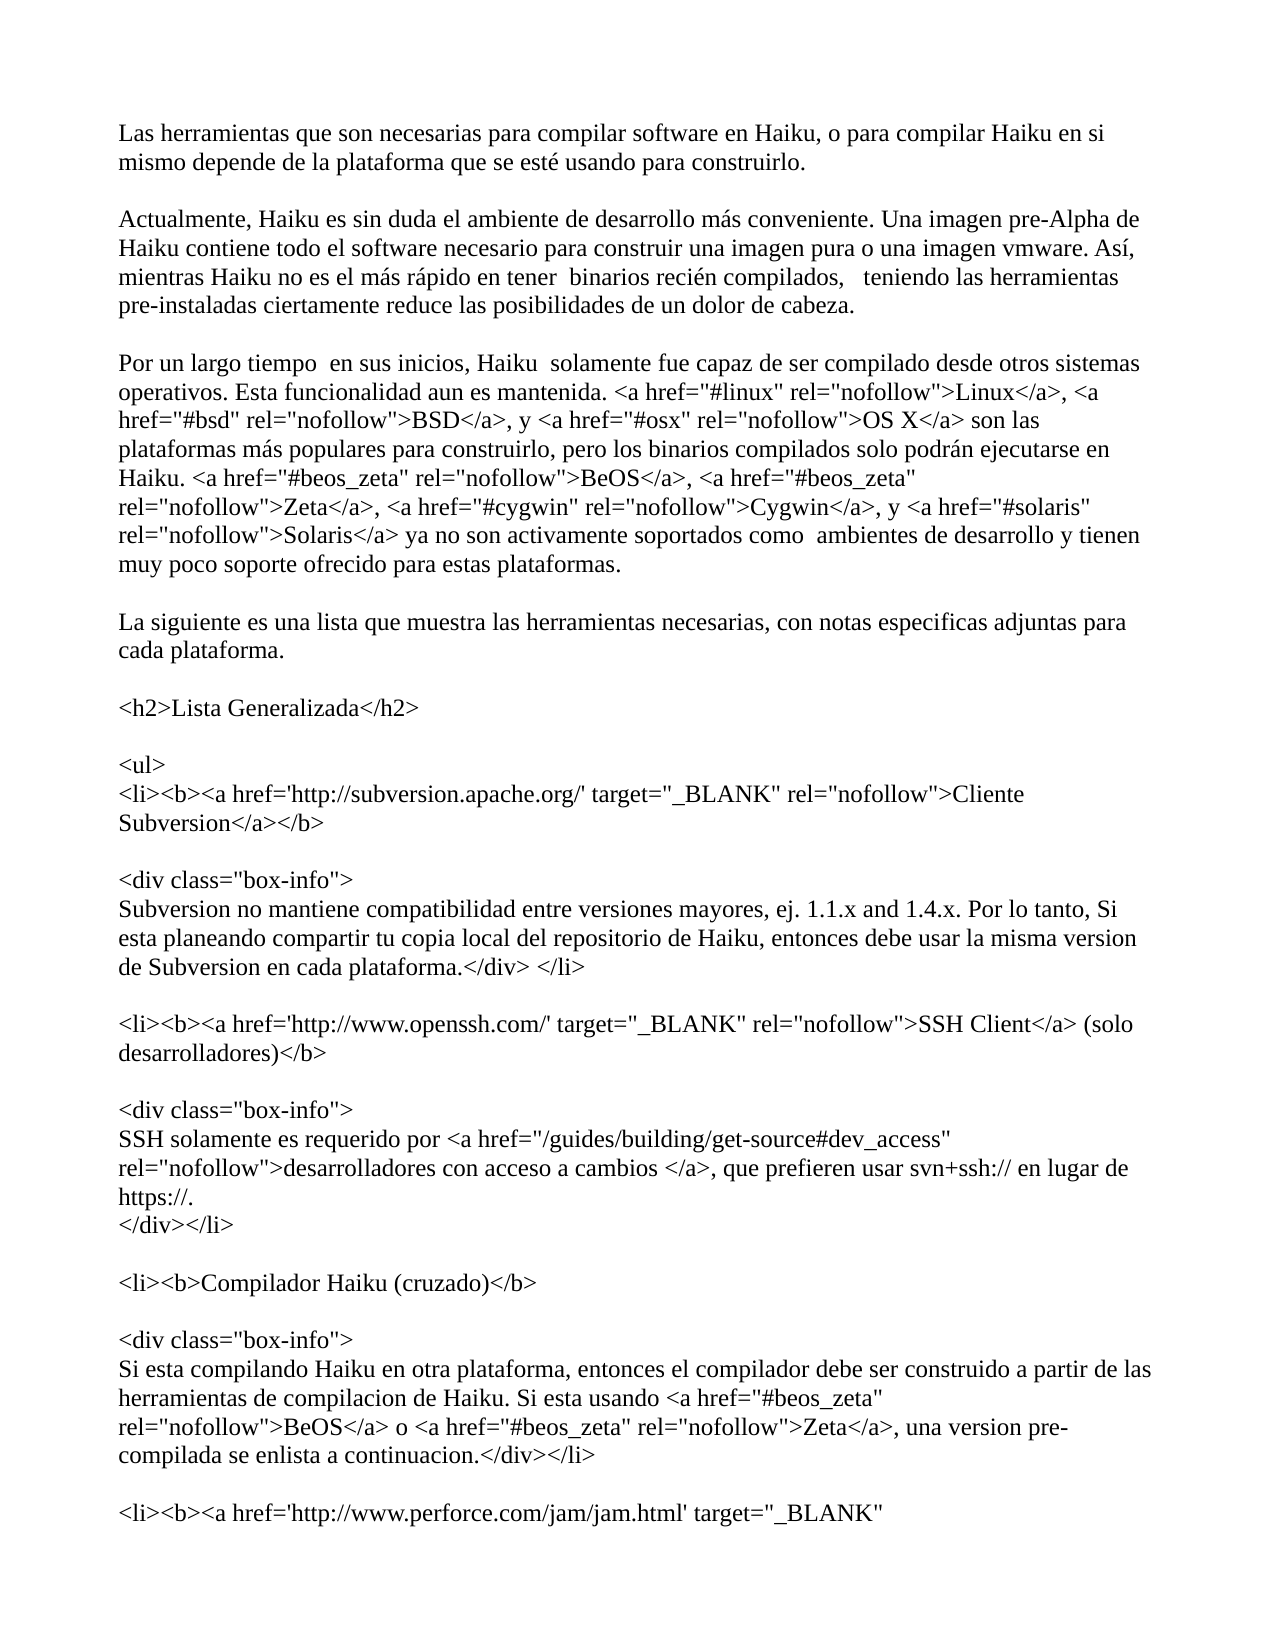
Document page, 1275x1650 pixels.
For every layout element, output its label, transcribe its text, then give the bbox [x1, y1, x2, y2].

text La siguiente es una lista que muestra las herramientas necesarias, con notas especificas adjuntas para cada plataforma. [118, 607, 1157, 664]
text <li><b><a href='http://www.openssh.com/' target="_BLANK" rel="nofollow">SSH Client</a> (solo desarrolladores)</b> [118, 1009, 1157, 1067]
text <li><b><a href='http://www.perforce.com/jam/jam.html' target="_BLANK" [118, 1498, 1157, 1527]
text </div></li> [118, 1211, 1157, 1239]
text Por un largo tiempo en sus inicios, Haiku solamente fue capaz de ser compilado desde otros sistemas operativos. Esta funcionalidad aun es mantenida. <a href="#linux" rel="nofollow">Linux</a>, <a href="#bsd" rel="nofollow">BSD</a>, y <a href="#osx" rel="nofollow">OS X</a> son las plataformas más populares para construirlo, pero los binarios compilados solo podrán ejecutarse en Haiku. <a href="#beos_zeta" rel="nofollow">BeOS</a>, <a href="#beos_zeta" rel="nofollow">Zeta</a>, <a href="#cygwin" rel="nofollow">Cygwin</a>, y <a href="#solaris" rel="nofollow">Solaris</a> ya no son activamente soportados como ambientes de desarrollo y tienen muy poco soporte ofrecido para estas plataformas. [118, 348, 1157, 578]
text <div class="box-info"> [118, 1326, 1157, 1354]
text <div class="box-info"> [118, 1096, 1157, 1124]
text Subversion no mantiene compatibilidad entre versiones mayores, ej. 1.1.x and 1.4.x. Por lo tanto, Si esta planeando compartir tu copia local del repositorio de Haiku, entonces debe usar la misma version de Subversion en cada plataforma.</div> </li> [118, 894, 1157, 981]
text <ul> [118, 751, 1157, 779]
text Actualmente, Haiku es sin duda el ambiente de desarrollo más conveniente. Una imagen pre-Alpha de Haiku contiene todo el software necesario para construir una imagen pura o una imagen vmware. Así, mientras Haiku no es el más rápido en tener binarios recién compilados, teniendo las herramientas pre-instaladas ciertamente reduce las posibilidades de un dolor de cabeza. [118, 204, 1157, 319]
text <li><b>Compilador Haiku (cruzado)</b> [118, 1268, 1157, 1297]
text SSH solamente es requerido por <a href="/guides/building/get-source#dev_access" rel="nofollow">desarrolladores con acceso a cambios </a>, que prefieren usar svn+ssh:// en lugar de https://. [118, 1124, 1157, 1211]
text <li><b><a href='http://subversion.apache.org/' target="_BLANK" rel="nofollow">Cliente Subversion</a></b> [118, 779, 1157, 837]
text <div class="box-info"> [118, 866, 1157, 894]
text <h2>Lista Generalizada</h2> [118, 693, 1157, 722]
text Las herramientas que son necesarias para compilar software en Haiku, o para compilar Haiku en si mismo depende de la plataforma que se esté usando para construirlo. [118, 118, 1157, 176]
text Si esta compilando Haiku en otra plataforma, entonces el compilador debe ser construido a partir de las herramientas de compilacion de Haiku. Si esta usando <a href="#beos_zeta" rel="nofollow">BeOS</a> o <a href="#beos_zeta" rel="nofollow">Zeta</a>, una version pre-compilada se enlista a continuacion.</div></li> [118, 1354, 1157, 1469]
